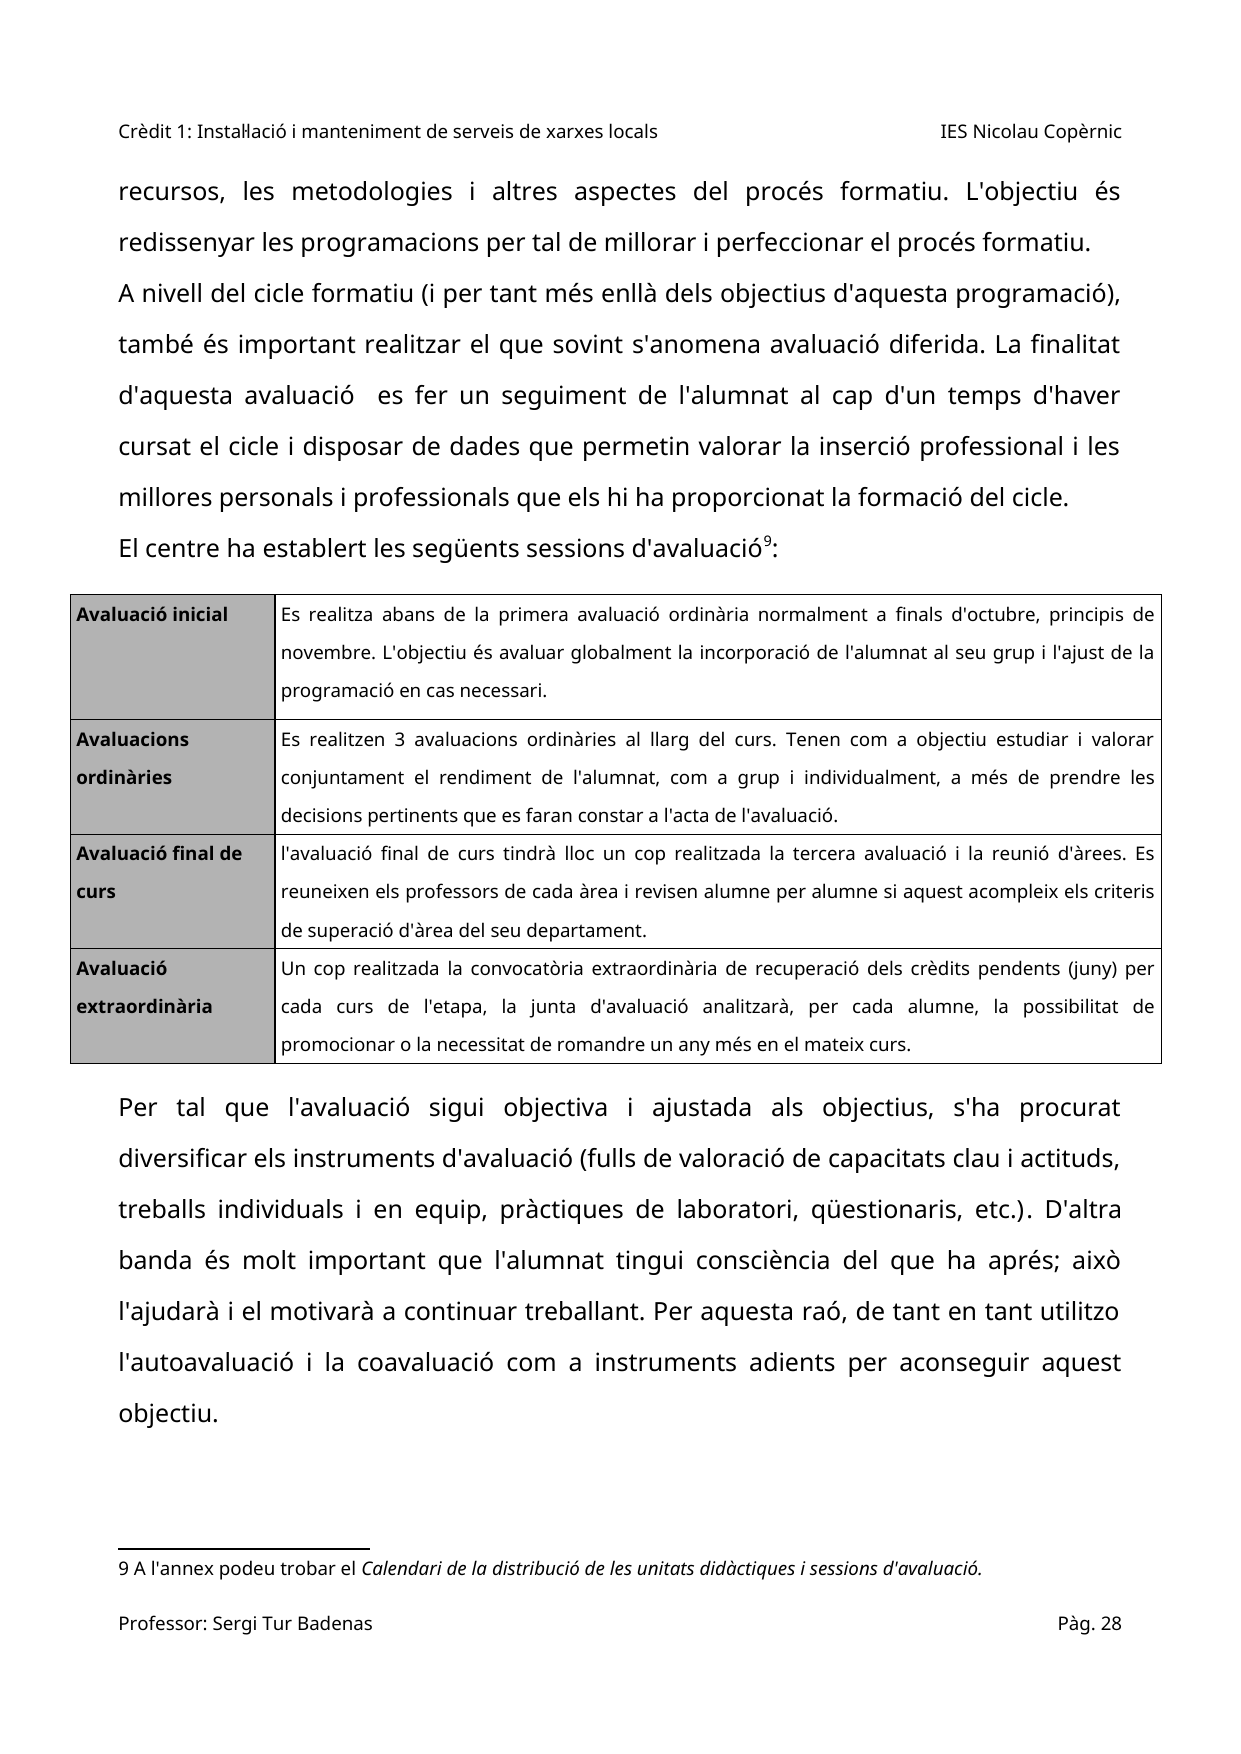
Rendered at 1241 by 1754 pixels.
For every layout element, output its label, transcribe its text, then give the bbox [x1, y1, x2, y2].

table_cell Es realitzen 3 avaluacions ordinàries al llarg del curs. Tenen com a objectiu estudiar i valorar conjuntament el rendiment de l'alumnat, com a grup i individualment, a més de prendre les decisions pertinents que es faran constar a l'acta de l'avaluació. [276, 720, 1161, 834]
table_cell l'avaluació final de curs tindrà lloc un cop realitzada la tercera avaluació i la reunió d'àrees. Es reuneixen els professors de cada àrea i revisen alumne per alumne si aquest acompleix els criteris de superació d'àrea del seu departament. [276, 835, 1161, 948]
table_header Es realitza abans de la primera avaluació ordinària normalment a finals d'octubre, principis de novembre. L'objectiu és avaluar globalment la incorporació de l'alumnat al seu grup i l'ajust de la programació en cas necessari. [276, 595, 1161, 719]
table_header Avaluació inicial [71, 595, 274, 719]
table_cell Avaluació extraordinària [71, 949, 274, 1063]
text Per tal que l'avaluació sigui objectiva i ajustada als objectius, s'ha procurat diversificar els instruments d'avaluació (fulls de valoració de capacitats clau i actituds, treballs individuals i en equip, pràctiques de laboratori, qüestionaris, etc.). D'altra banda és molt important que l'alumnat tingui consciència del que ha aprés; això l'ajudarà i el motivarà a continuar treballant. Per aquesta raó, de tant en tant utilitzo l'autoavaluació i la coavaluació com a instruments adients per aconseguir aquest objectiu. [118, 1089, 1122, 1430]
text El centre ha establert les següents sessions d'avaluació: [118, 530, 1122, 564]
table_cell Avaluació final de curs [71, 835, 274, 948]
table_cell Un cop realitzada la convocatòria extraordinària de recuperació dels crèdits pendents (juny) per cada curs de l'etapa, la junta d'avaluació analitzarà, per cada alumne, la possibilitat de promocionar o la necessitat de romandre un any més en el mateix curs. [276, 949, 1161, 1063]
text A nivell del cicle formatiu (i per tant més enllà dels objectius d'aquesta programació), també és important realitzar el que sovint s'anomena avaluació diferida. La finalitat d'aquesta avaluació es fer un seguiment de l'alumnat al cap d'un temps d'haver cursat el cicle i disposar de dades que permetin valorar la inserció professional i les millores personals i professionals que els hi ha proporcionat la formació del cicle. [118, 275, 1122, 513]
text recursos, les metodologies i altres aspectes del procés formatiu. L'objectiu és redissenyar les programacions per tal de millorar i perfeccionar el procés formatiu. [118, 173, 1122, 258]
text A l'annex podeu trobar el Calendari de la distribució de les unitats didàctiques i sessions d'avaluació. [118, 1555, 1122, 1581]
table_cell Avaluacions ordinàries [71, 720, 274, 834]
